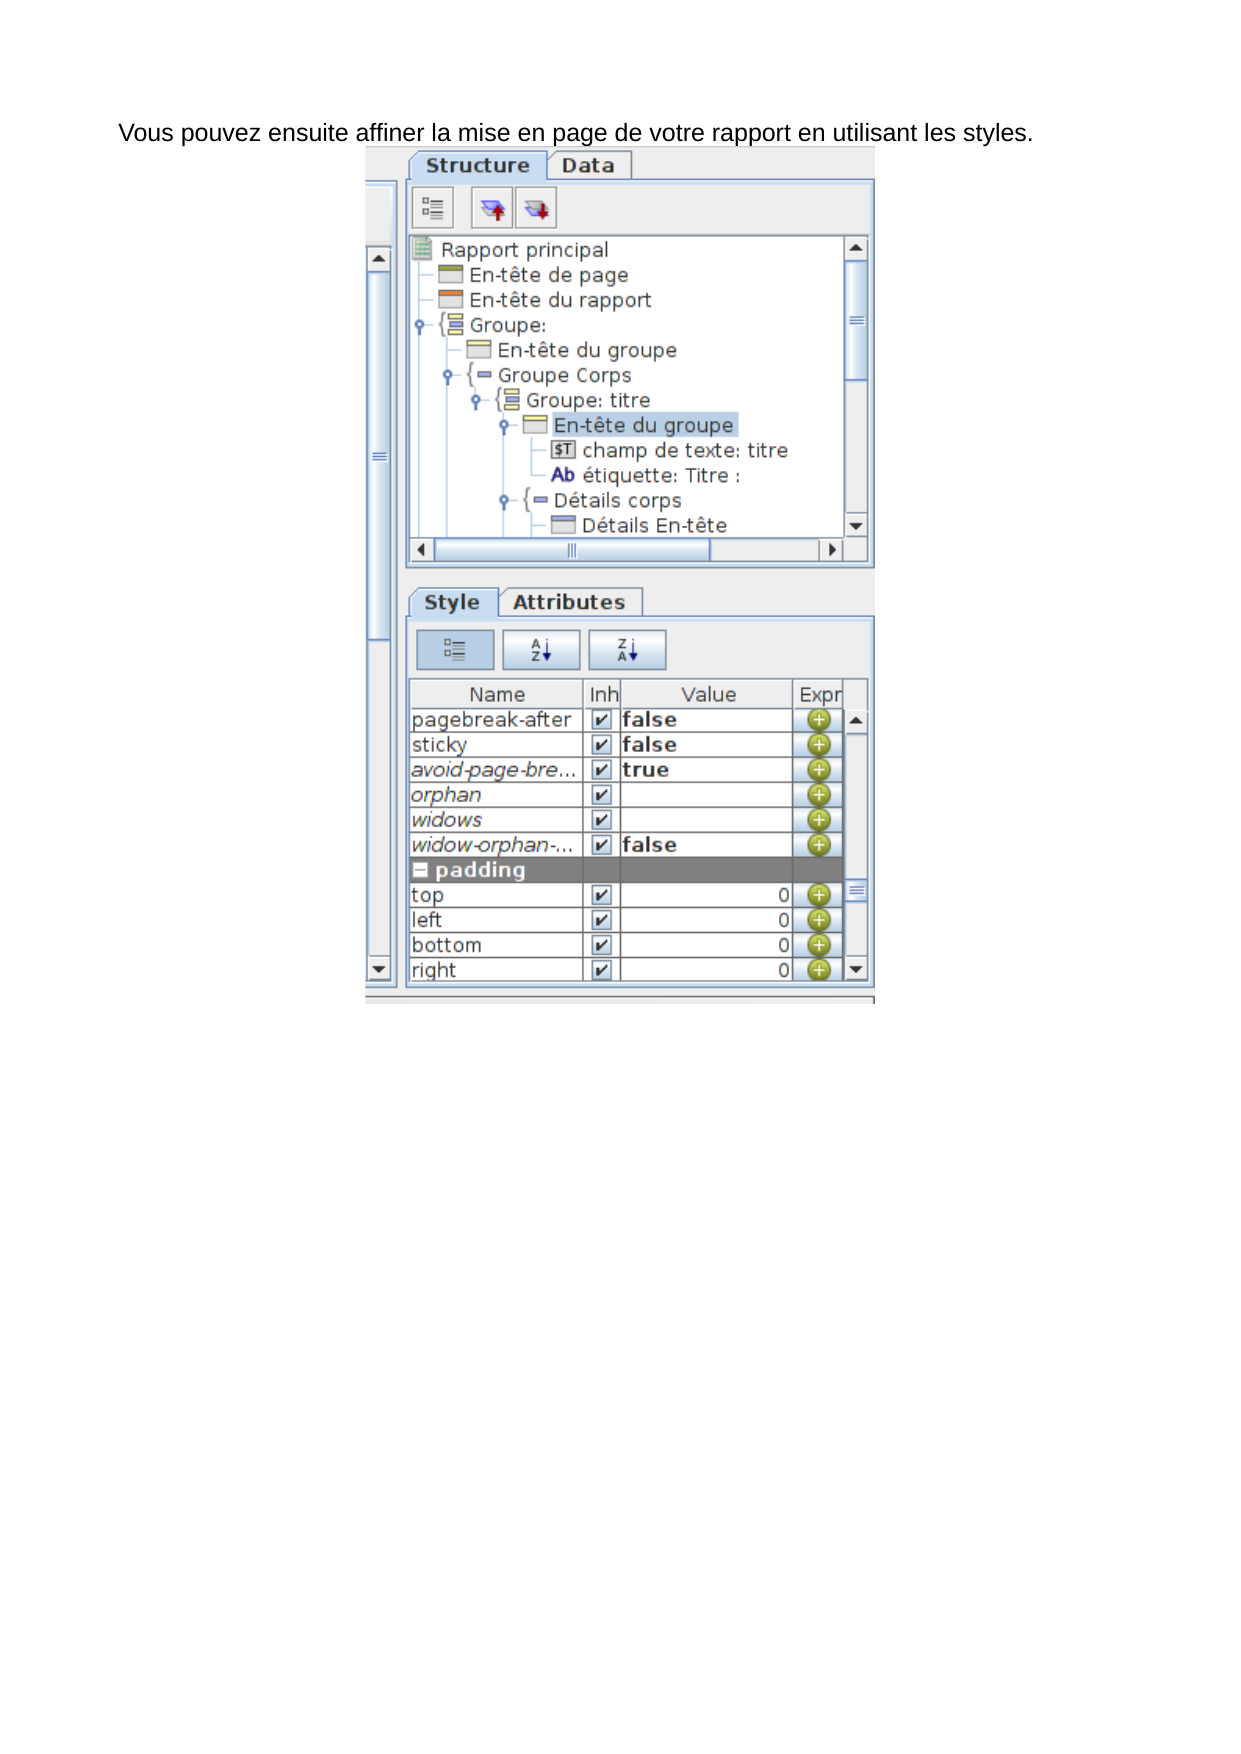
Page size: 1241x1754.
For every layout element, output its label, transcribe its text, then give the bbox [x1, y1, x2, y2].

text Vous pouvez ensuite affiner la mise en page de votre rapport en utilisant les styles. [118, 118, 1122, 147]
picture [365, 146, 875, 1004]
